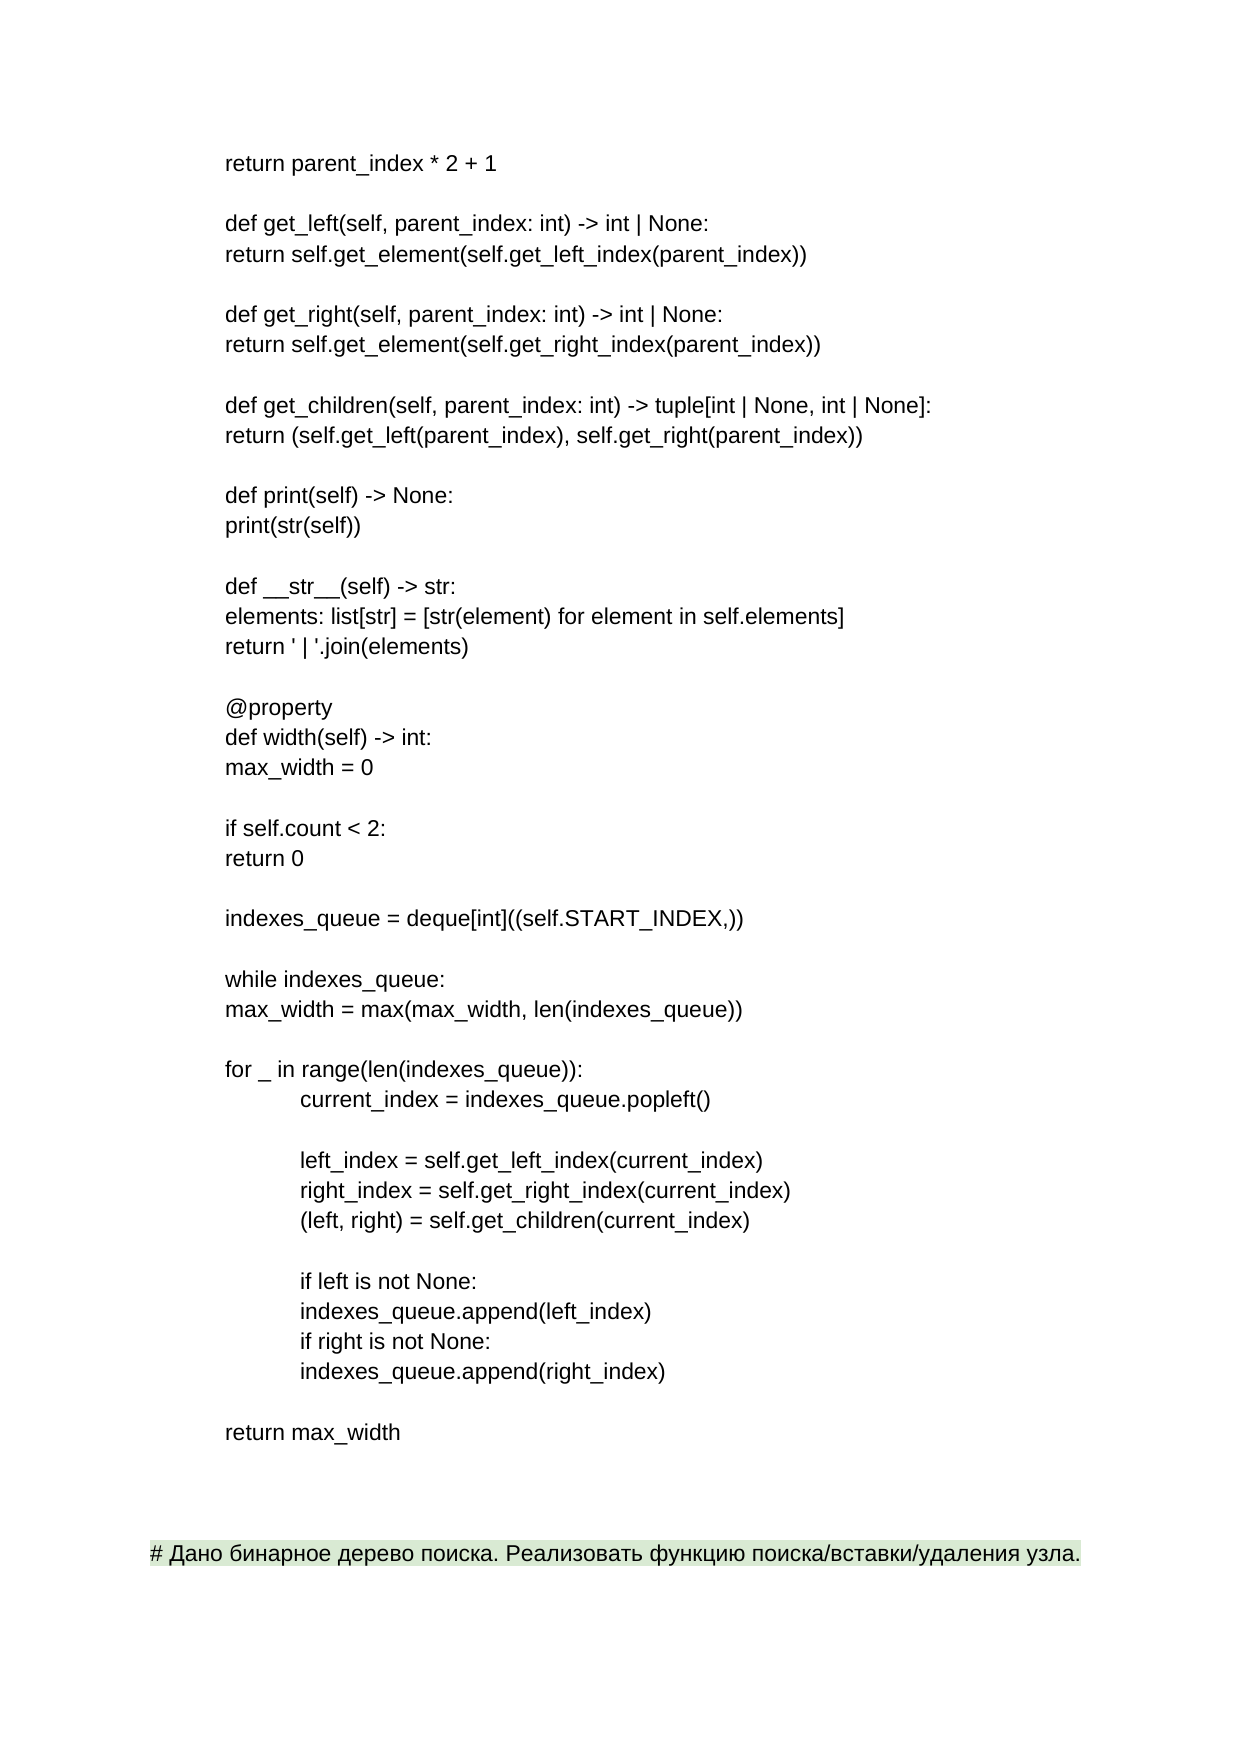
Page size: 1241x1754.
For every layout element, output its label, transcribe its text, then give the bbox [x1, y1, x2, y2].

text return 0 [150, 845, 1090, 871]
text return parent_index * 2 + 1 [150, 150, 1090, 176]
text if left is not None: [150, 1268, 1090, 1294]
text def width(self) -> int: [150, 724, 1090, 750]
text max_width = max(max_width, len(indexes_queue)) [150, 996, 1090, 1022]
text return ' | '.join(elements) [150, 633, 1090, 660]
text (left, right) = self.get_children(current_index) [150, 1207, 1090, 1234]
text def print(self) -> None: [150, 482, 1090, 509]
text def get_left(self, parent_index: int) -> int | None: [150, 210, 1090, 237]
text @property [150, 694, 1090, 720]
text # Дано бинарное дерево поиска. Реализовать функцию поиска/вставки/удаления узла. [150, 1539, 1090, 1566]
text return (self.get_left(parent_index), self.get_right(parent_index)) [150, 422, 1090, 448]
text return self.get_element(self.get_right_index(parent_index)) [150, 331, 1090, 358]
text max_width = 0 [150, 754, 1090, 781]
text while indexes_queue: [150, 966, 1090, 992]
text if self.count < 2: [150, 814, 1090, 841]
text indexes_queue.append(right_index) [150, 1358, 1090, 1385]
text elements: list[str] = [str(element) for element in self.elements] [150, 603, 1090, 629]
text current_index = indexes_queue.popleft() [150, 1086, 1090, 1113]
text print(str(self)) [150, 512, 1090, 539]
text right_index = self.get_right_index(current_index) [150, 1177, 1090, 1203]
text def get_right(self, parent_index: int) -> int | None: [150, 301, 1090, 327]
text return max_width [150, 1419, 1090, 1445]
text indexes_queue = deque[int]((self.START_INDEX,)) [150, 905, 1090, 932]
text for _ in range(len(indexes_queue)): [150, 1056, 1090, 1083]
text def get_children(self, parent_index: int) -> tuple[int | None, int | None]: [150, 392, 1090, 418]
text if right is not None: [150, 1328, 1090, 1354]
text left_index = self.get_left_index(current_index) [150, 1147, 1090, 1173]
text return self.get_element(self.get_left_index(parent_index)) [150, 241, 1090, 267]
text indexes_queue.append(left_index) [150, 1298, 1090, 1324]
text def __str__(self) -> str: [150, 573, 1090, 599]
